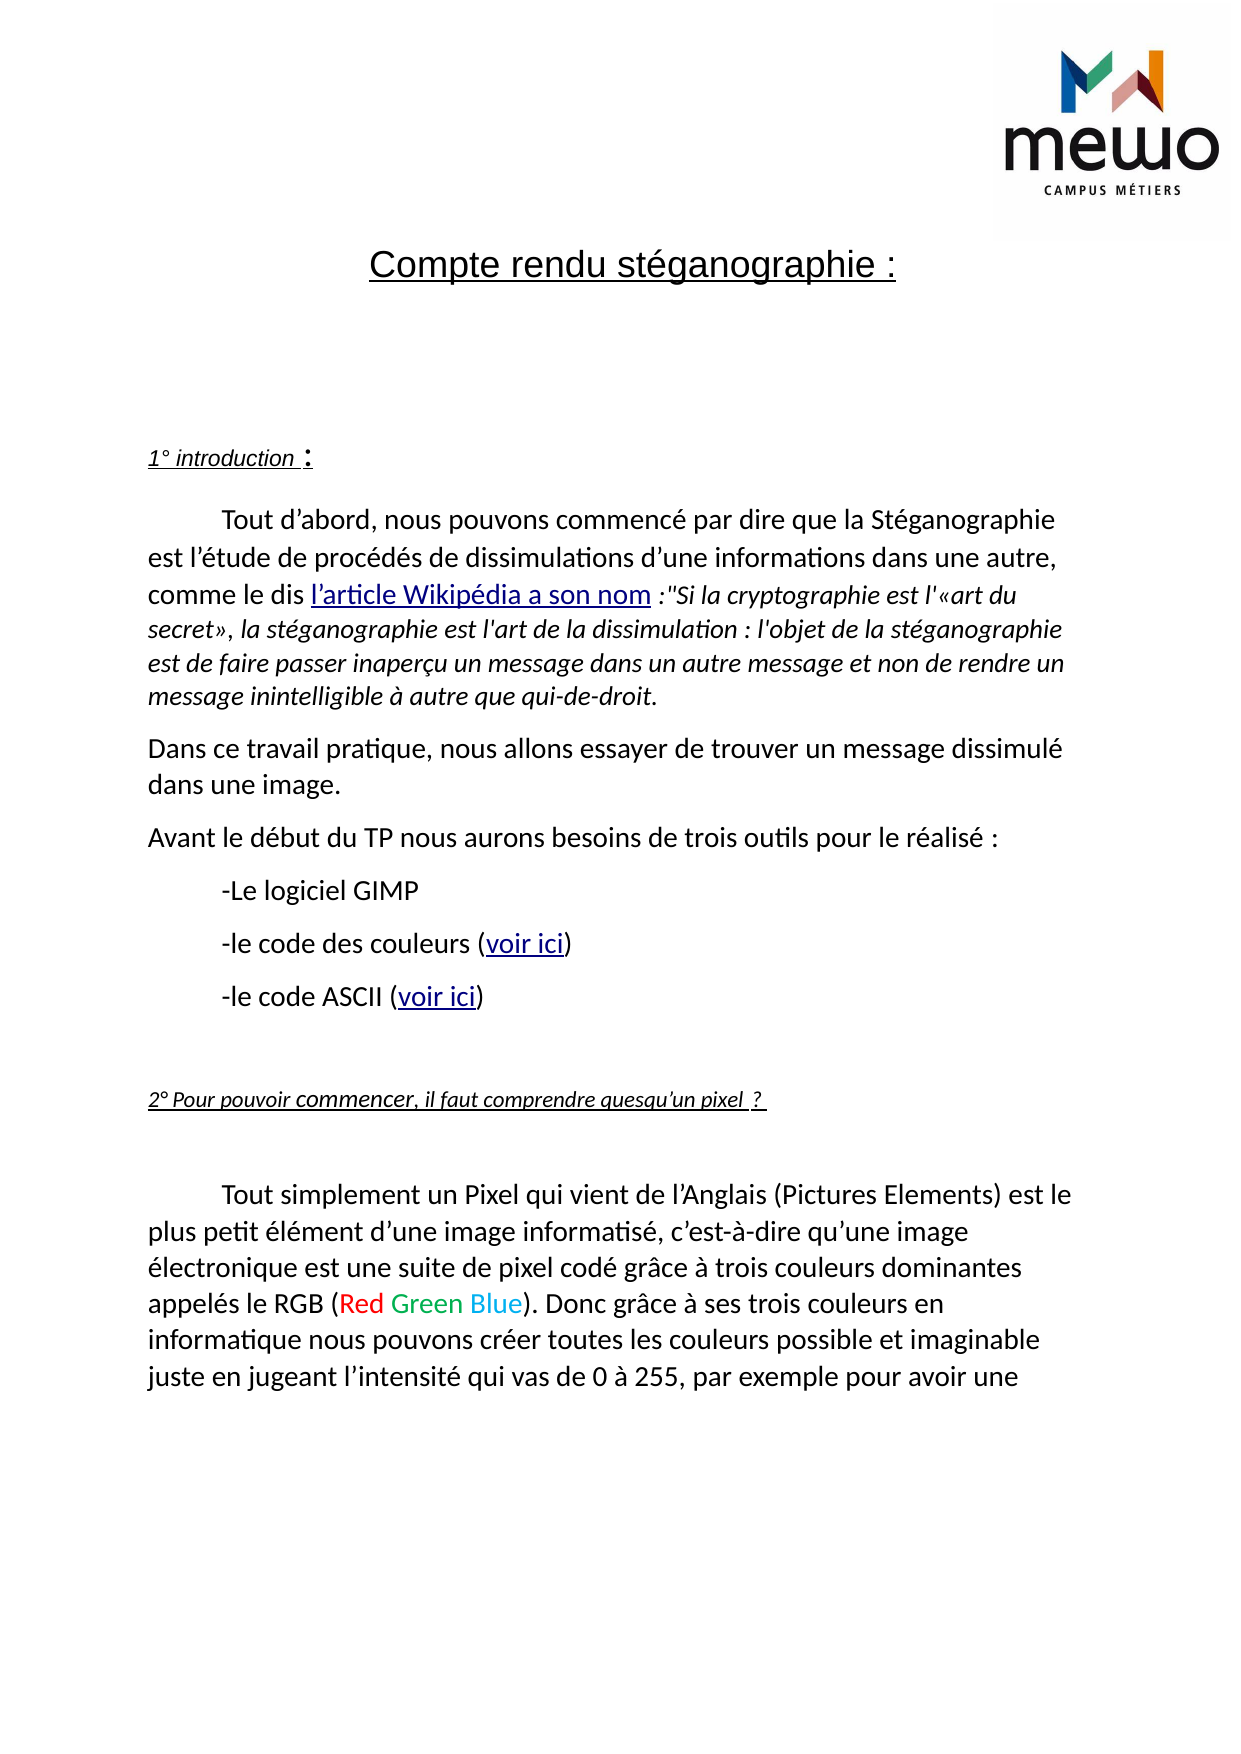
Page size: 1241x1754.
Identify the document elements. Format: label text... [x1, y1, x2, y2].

text Compte rendu stéganographie : [295, 148, 1093, 286]
text Tout simplement un Pixel qui vient de l’Anglais (Pictures Elements) est le plus petit élément d’une image informatisé, c’est-à-dire qu’une image électronique est une suite de pixel codé grâce à trois couleurs dominantes appelés le RGB (Red Green Blue). Donc grâce à ses trois couleurs en informatique nous pouvons créer toutes les couleurs possible et imaginable juste en jugeant l’intensité qui vas de 0 à 255, par exemple pour avoir une [148, 1176, 1093, 1393]
text Dans ce travail pratique, nous allons essayer de trouver un message dissimulé dans une image. [148, 730, 1093, 802]
text -Le logiciel GIMP [148, 872, 1093, 907]
text 2° Pour pouvoir commencer, il faut comprendre quesqu’un pixel ? [148, 1083, 1093, 1114]
text 1° introduction : [148, 430, 1093, 476]
text -le code ASCII (voir ici) [148, 978, 1093, 1013]
text Tout d’abord, nous pouvons commencé par dire que la Stéganographie est l’étude de procédés de dissimulations d’une informations dans une autre, comme le dis l’article Wikipédia a son nom :"Si la cryptographie est l'«art du secret», la stéganographie est l'art de la dissimulation : l'objet de la stéganographie est de faire passer inaperçu un message dans un autre message et non de rendre un message inintelligible à autre que qui-de-droit. [148, 493, 1093, 712]
text -le code des couleurs (voir ici) [148, 925, 1093, 960]
text Avant le début du TP nous aurons besoins de trois outils pour le réalisé : [148, 819, 1093, 854]
